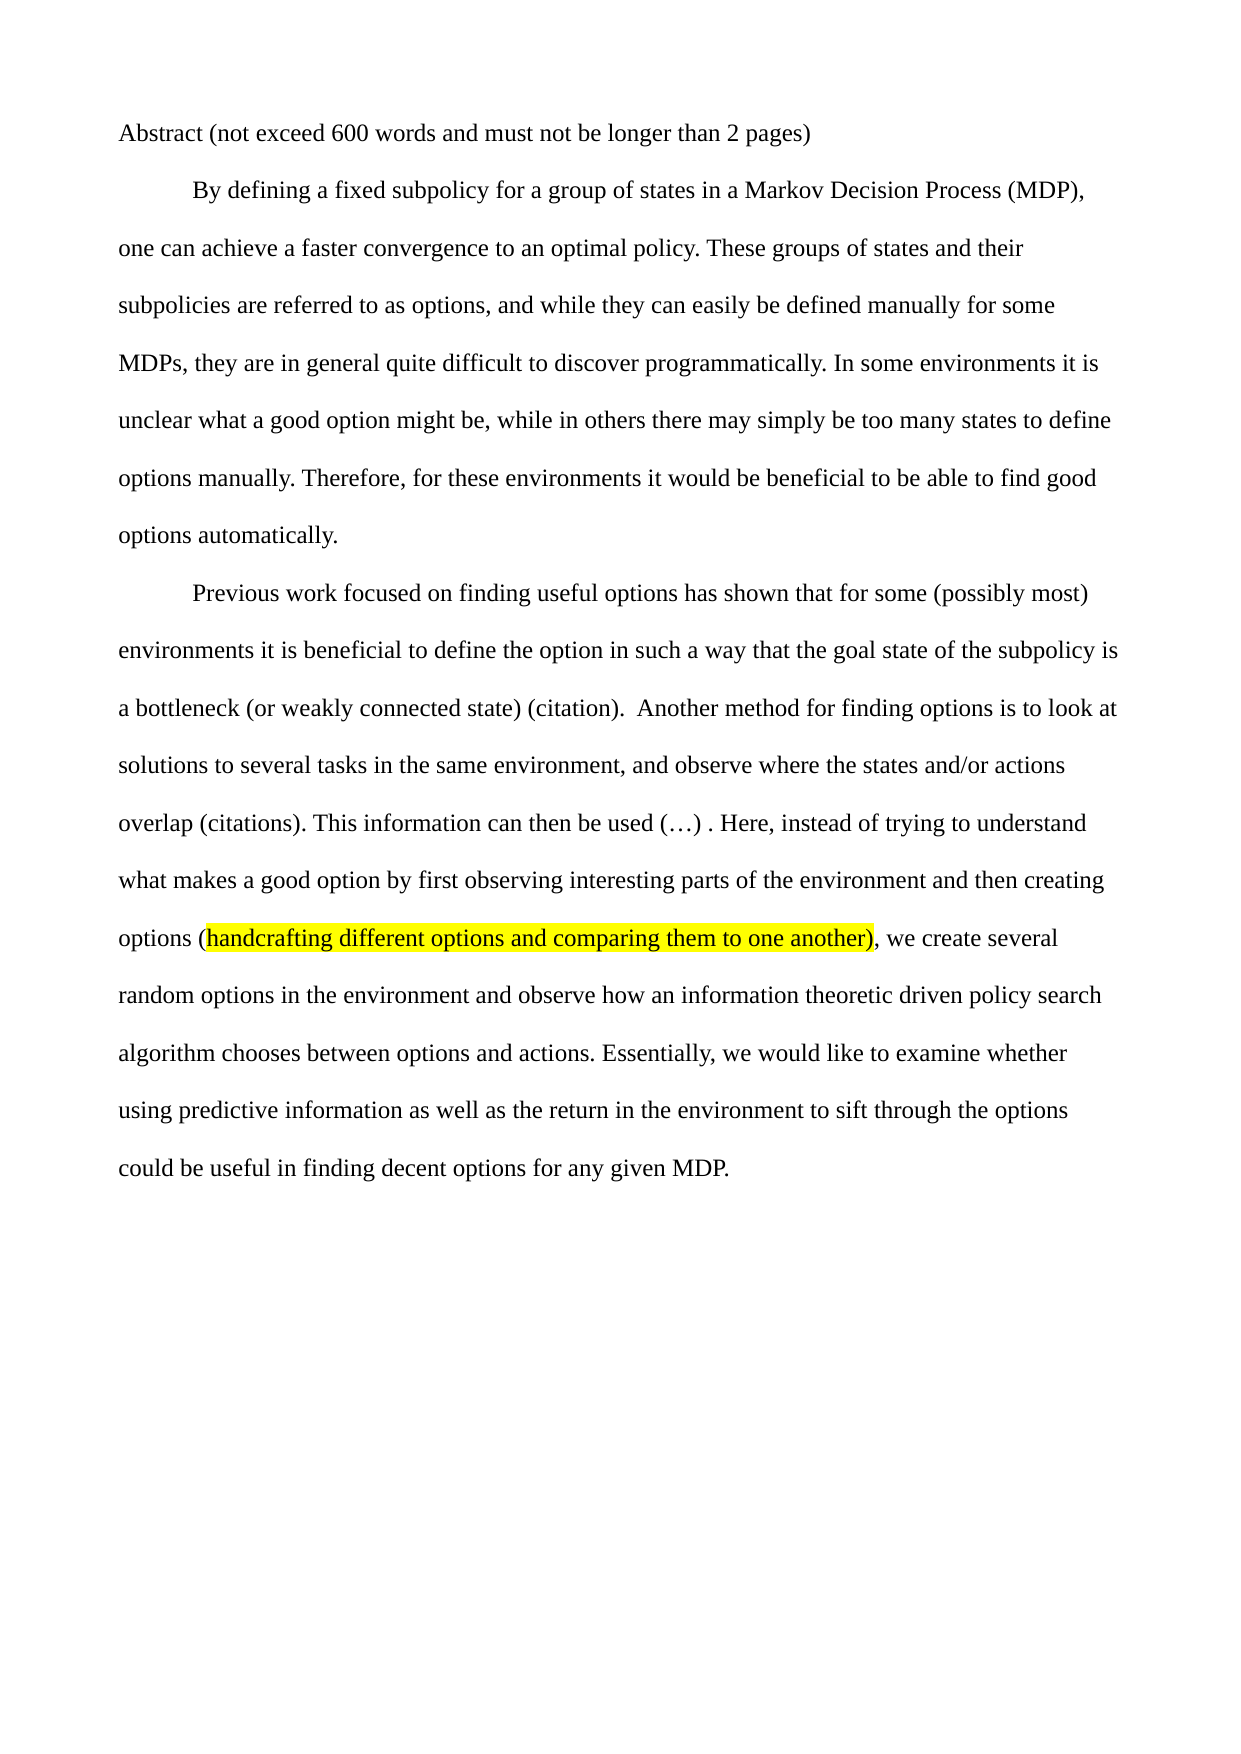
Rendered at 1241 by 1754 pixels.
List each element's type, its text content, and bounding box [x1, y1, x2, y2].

text Abstract (not exceed 600 words and must not be longer than 2 pages) [118, 118, 1122, 147]
text Previous work focused on finding useful options has shown that for some (possibly most) environments it is beneficial to define the option in such a way that the goal state of the subpolicy is a bottleneck (or weakly connected state) (citation). Another method for finding options is to look at solutions to several tasks in the same environment, and observe where the states and/or actions overlap (citations). This information can then be used (…) . Here, instead of trying to understand what makes a good option by first observing interesting parts of the environment and then creating options (handcrafting different options and comparing them to one another), we create several random options in the environment and observe how an information theoretic driven policy search algorithm chooses between options and actions. Essentially, we would like to examine whether using predictive information as well as the return in the environment to sift through the options could be useful in finding decent options for any given MDP. [118, 578, 1122, 1182]
text By defining a fixed subpolicy for a group of states in a Markov Decision Process (MDP), one can achieve a faster convergence to an optimal policy. These groups of states and their subpolicies are referred to as options, and while they can easily be defined manually for some MDPs, they are in general quite difficult to discover programmatically. In some environments it is unclear what a good option might be, while in others there may simply be too many states to define options manually. Therefore, for these environments it would be beneficial to be able to find good options automatically. [118, 176, 1122, 549]
